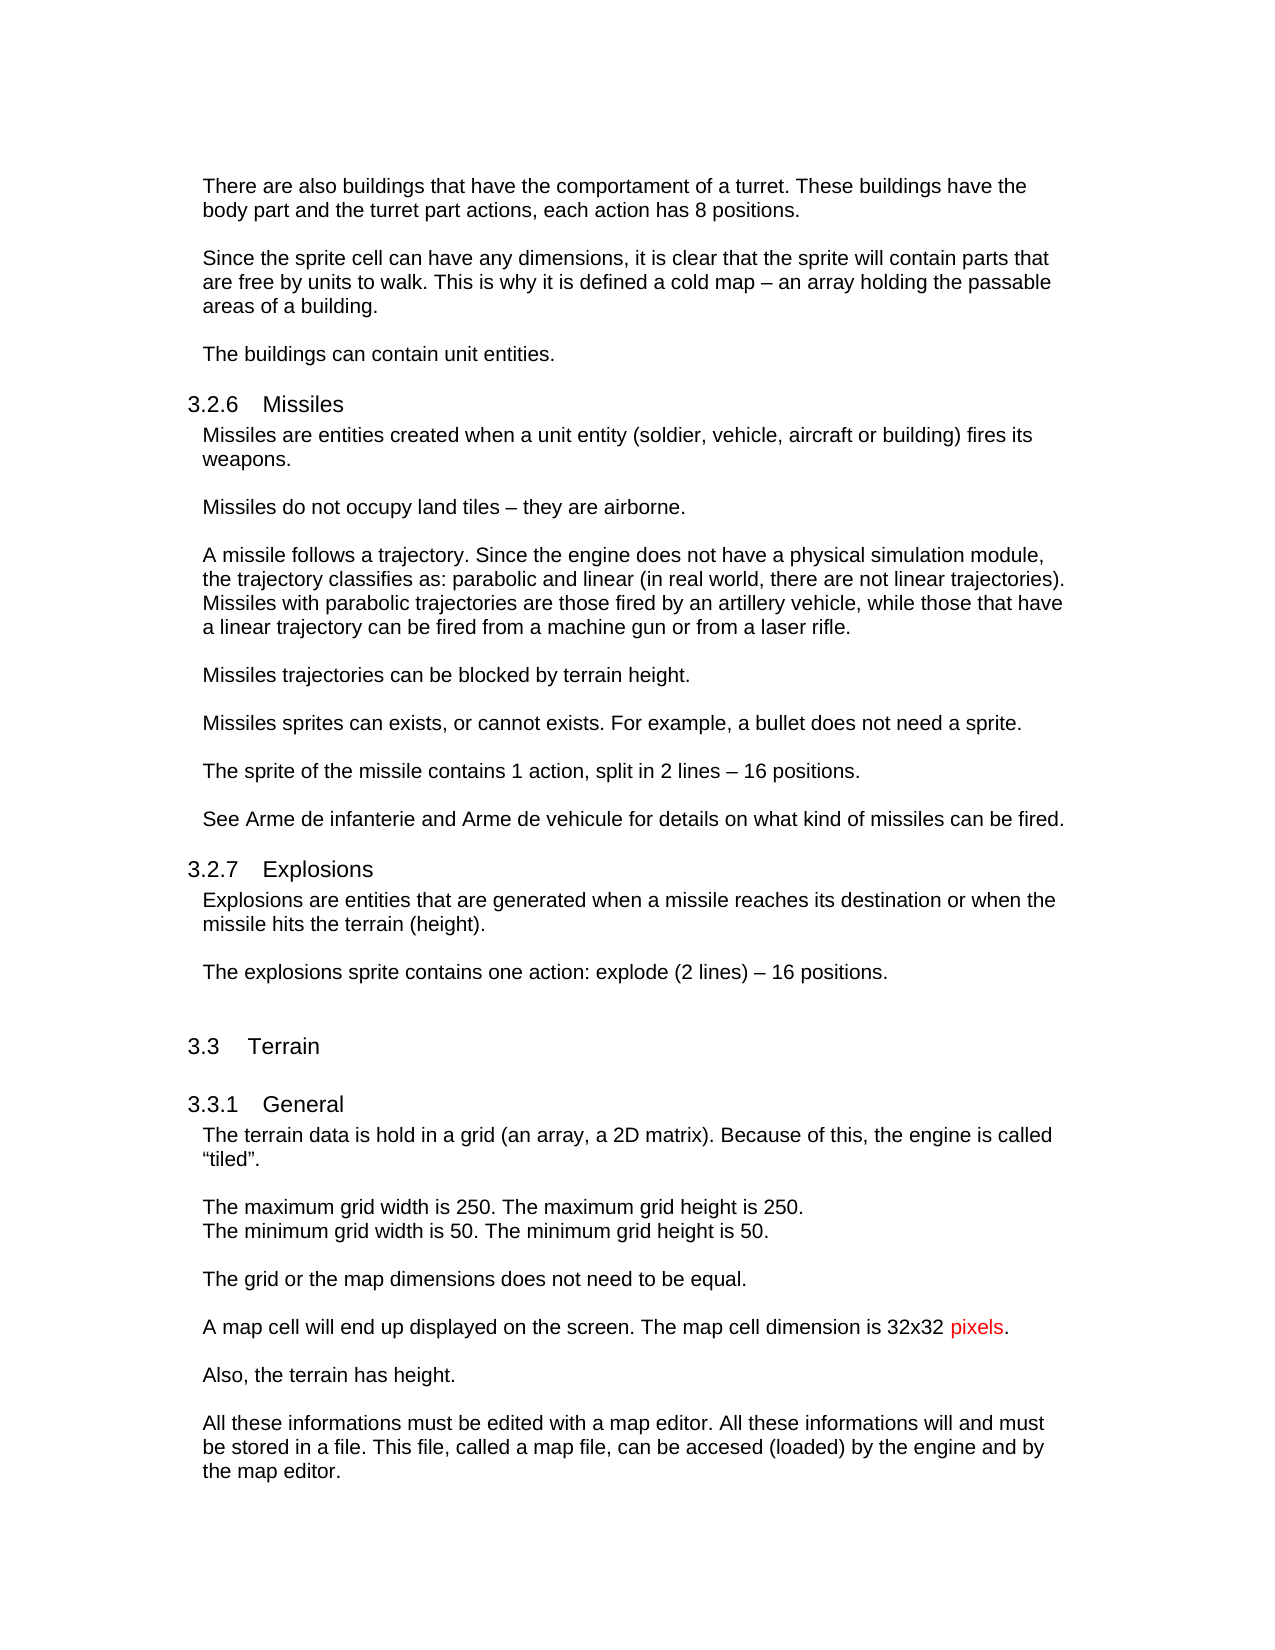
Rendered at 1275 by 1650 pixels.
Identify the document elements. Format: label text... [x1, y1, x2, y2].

text Also, the terrain has height. [202, 1363, 1072, 1387]
text Missiles are entities created when a unit entity (soldier, vehicle, aircraft or building) fires its weapons. [202, 423, 1072, 471]
subtitle Missiles [187, 391, 1087, 417]
text The minimum grid width is 50. The minimum grid height is 50. [202, 1219, 1072, 1243]
text Missiles trajectories can be blocked by terrain height. [202, 663, 1072, 687]
text A map cell will end up displayed on the screen. The map cell dimension is 32x32 pixels. [202, 1315, 1072, 1339]
text There are also buildings that have the comportament of a turret. These buildings have the body part and the turret part actions, each action has 8 positions. [202, 174, 1072, 222]
text The terrain data is hold in a grid (an array, a 2D matrix). Because of this, the engine is called “tiled”. [202, 1123, 1072, 1171]
text Explosions are entities that are generated when a missile reaches its destination or when the missile hits the terrain (height). [202, 888, 1072, 936]
text The sprite of the missile contains 1 action, split in 2 lines – 16 positions. [202, 759, 1072, 783]
text The grid or the map dimensions does not need to be equal. [202, 1267, 1072, 1291]
text The buildings can contain unit entities. [202, 342, 1072, 366]
text Missiles sprites can exists, or cannot exists. For example, a bullet does not need a sprite. [202, 711, 1072, 735]
subtitle General [187, 1091, 1087, 1117]
subtitle Explosions [187, 856, 1087, 882]
text The maximum grid width is 250. The maximum grid height is 250. [202, 1195, 1072, 1219]
text Missiles do not occupy land tiles – they are airborne. [202, 495, 1072, 519]
text See Arme de infanterie and Arme de vehicule for details on what kind of missiles can be fired. [202, 807, 1072, 831]
subtitle Terrain [187, 1033, 1087, 1059]
text A missile follows a trajectory. Since the engine does not have a physical simulation module, the trajectory classifies as: parabolic and linear (in real world, there are not linear trajectories). Missiles with parabolic trajectories are those fired by an artillery vehicle, while those that have a linear trajectory can be fired from a machine gun or from a laser rifle. [202, 543, 1072, 639]
text Since the sprite cell can have any dimensions, it is clear that the sprite will contain parts that are free by units to walk. This is why it is defined a cold map – an array holding the passable areas of a building. [202, 246, 1072, 318]
text The explosions sprite contains one action: explode (2 lines) – 16 positions. [202, 960, 1072, 984]
text All these informations must be edited with a map editor. All these informations will and must be stored in a file. This file, called a map file, can be accesed (loaded) by the engine and by the map editor. [202, 1411, 1072, 1482]
